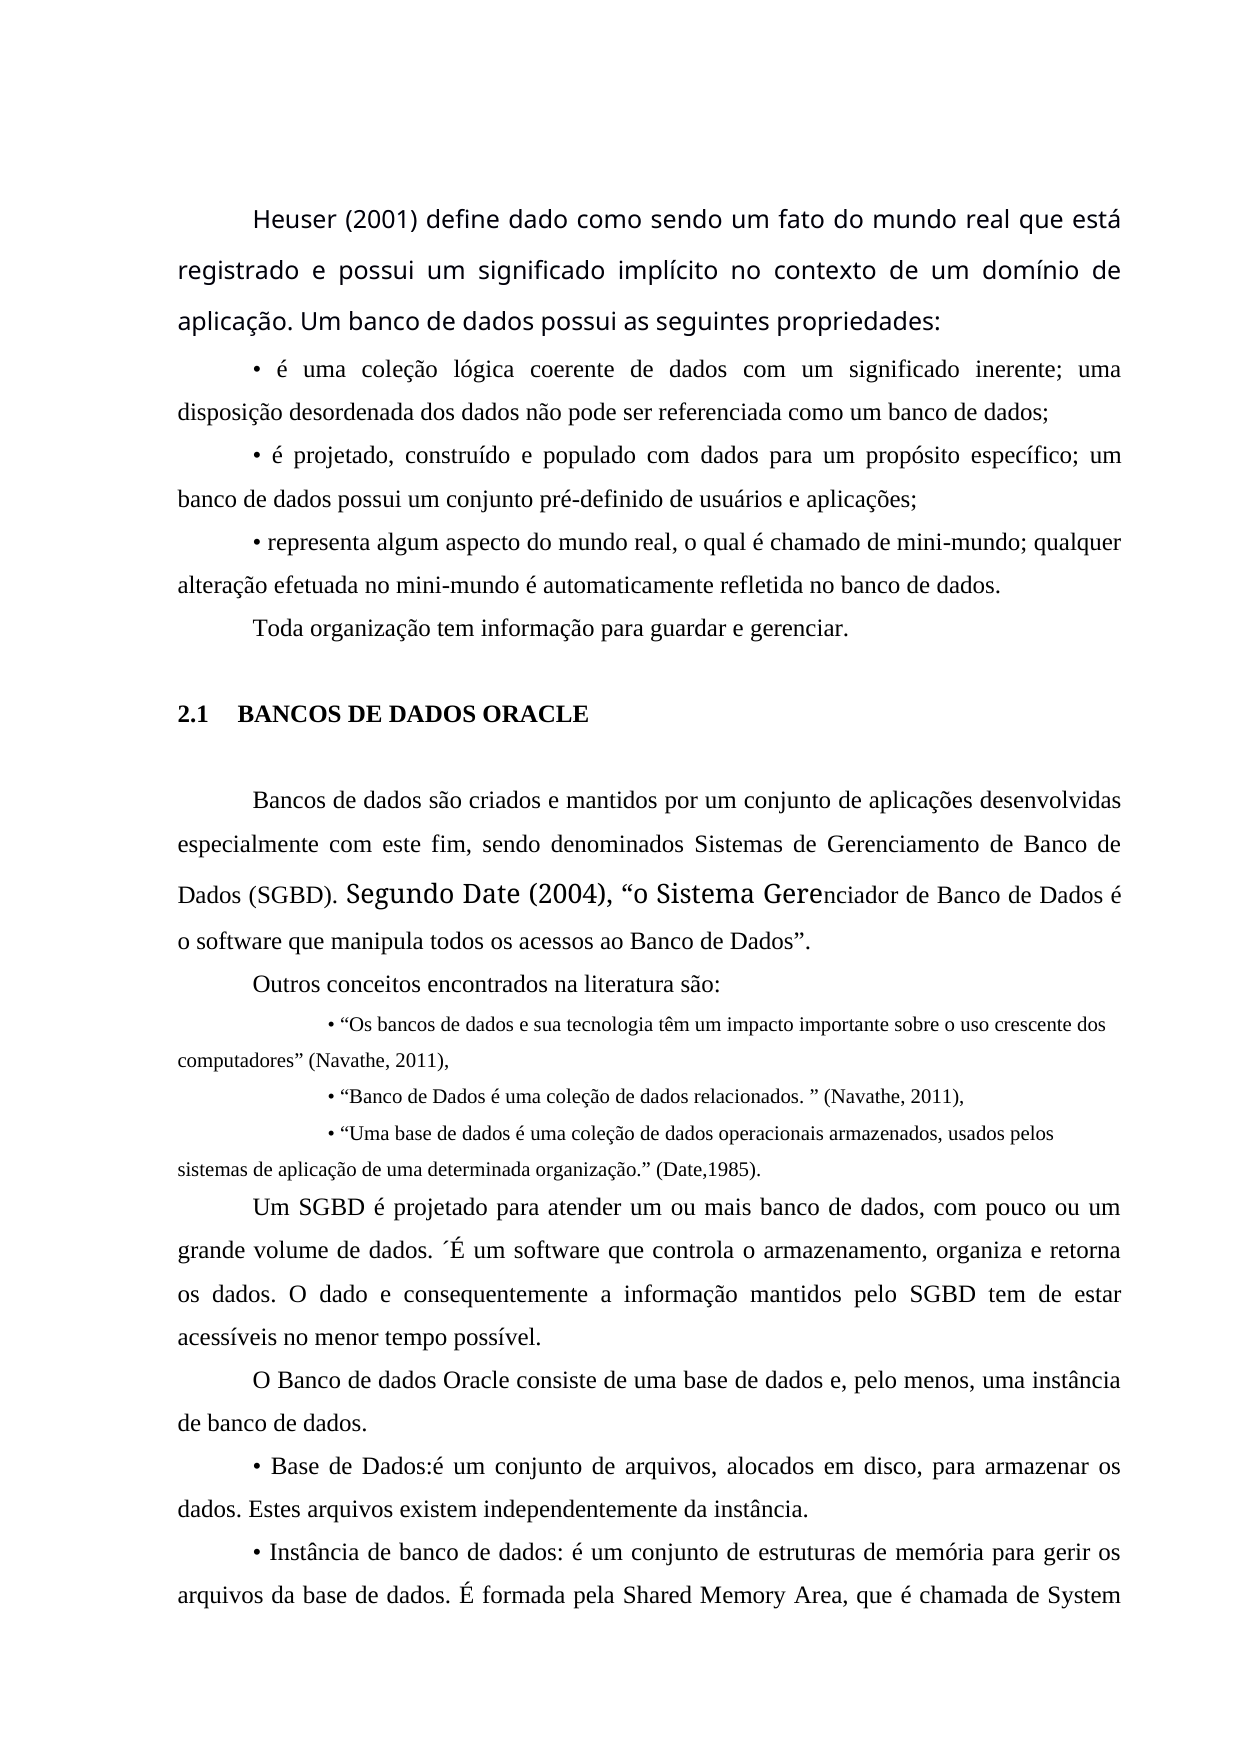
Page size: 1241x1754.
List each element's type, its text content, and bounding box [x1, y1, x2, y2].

text • é projetado, construído e populado com dados para um propósito específico; um banco de dados possui um conjunto pré-definido de usuários e aplicações; [177, 441, 1122, 512]
text • representa algum aspecto do mundo real, o qual é chamado de mini-mundo; qualquer alteração efetuada no mini-mundo é automaticamente refletida no banco de dados. [177, 527, 1122, 599]
text • Base de Dados:é um conjunto de arquivos, alocados em disco, para armazenar os dados. Estes arquivos existem independentemente da instância. [177, 1451, 1122, 1523]
text • Instância de banco de dados: é um conjunto de estruturas de memória para gerir os arquivos da base de dados. É formada pela Shared Memory Area, que é chamada de System [177, 1537, 1122, 1609]
text Um SGBD é projetado para atender um ou mais banco de dados, com pouco ou um grande volume de dados. ´É um software que controla o armazenamento, organiza e retorna os dados. O dado e consequentemente a informação mantidos pelo SGBD tem de estar acessíveis no menor tempo possível. [177, 1192, 1122, 1351]
text Heuser (2001) define dado como sendo um fato do mundo real que está registrado e possui um significado implícito no contexto de um domínio de aplicação. Um banco de dados possui as seguintes propriedades: [177, 201, 1122, 337]
text • é uma coleção lógica coerente de dados com um significado inerente; uma disposição desordenada dos dados não pode ser referenciada como um banco de dados; [177, 354, 1122, 426]
text • “Uma base de dados é uma coleção de dados operacionais armazenados, usados pelos sistemas de aplicação de uma determinada organização.” (Date,1985). [177, 1120, 1122, 1181]
text O Banco de dados Oracle consiste de uma base de dados e, pelo menos, uma instância de banco de dados. [177, 1365, 1122, 1437]
text Bancos de dados são criados e mantidos por um conjunto de aplicações desenvolvidas especialmente com este fim, sendo denominados Sistemas de Gerenciamento de Banco de Dados (SGBD). Segundo Date (2004), “o Sistema Gerenciador de Banco de Dados é o software que manipula todos os acessos ao Banco de Dados”. [177, 786, 1122, 955]
text Outros conceitos encontrados na literatura são: [177, 969, 1122, 998]
text • “Os bancos de dados e sua tecnologia têm um impacto importante sobre o uso crescente dos computadores” (Navathe, 2011), [177, 1012, 1122, 1072]
subtitle BANCOS DE DADOS ORACLE [177, 699, 1122, 728]
text Toda organização tem informação para guardar e gerenciar. [177, 613, 1122, 642]
text • “Banco de Dados é uma coleção de dados relacionados. ” (Navathe, 2011), [177, 1084, 1122, 1108]
